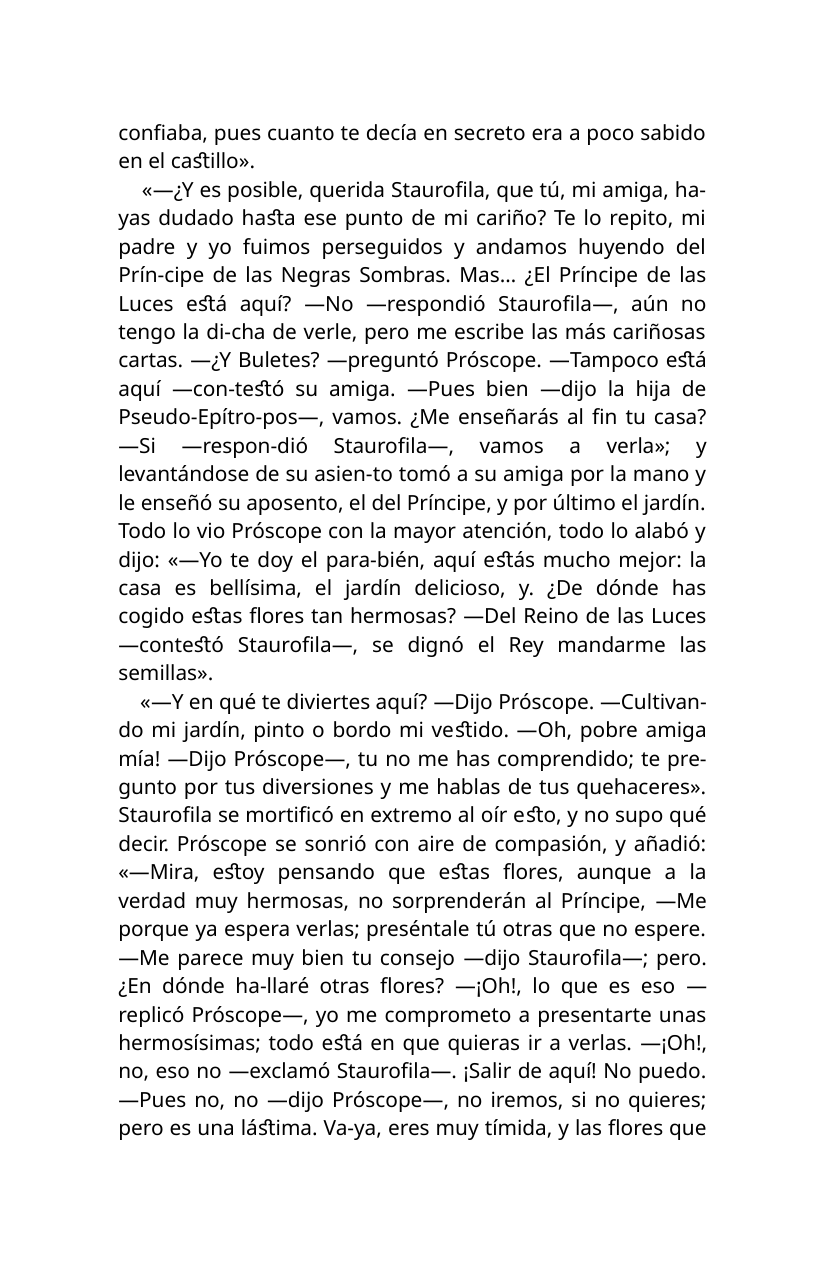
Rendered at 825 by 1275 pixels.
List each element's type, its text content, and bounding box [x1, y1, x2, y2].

text «—Y en qué te diviertes aquí? —Dijo Próscope. —Cultivan-do mi jardín, pinto o bordo mi veﬆido. —Oh, pobre amiga mía! —Dijo Próscope—, tu no me has comprendido; te pre-gunto por tus diversiones y me hablas de tus quehaceres». Staurofila se mortificó en extremo al oír eﬆo, y no supo qué decir. Próscope se sonrió con aire de compasión, y añadió: «—Mira, eﬆoy pensando que eﬆas flores, aunque a la verdad muy hermosas, no sorprenderán al Príncipe, —Me porque ya espera verlas; preséntale tú otras que no espere. —Me parece muy bien tu consejo —dijo Staurofila—; pero. ¿En dónde ha-llaré otras flores? —¡Oh!, lo que es eso —replicó Próscope—, yo me comprometo a presentarte unas hermosísimas; todo eﬆá en que quieras ir a verlas. —¡Oh!, no, eso no —exclamó Staurofila—. ¡Salir de aquí! No puedo. —Pues no, no —dijo Próscope—, no iremos, si no quieres; pero es una láﬆima. Va-ya, eres muy tímida, y las flores que [118, 687, 707, 1142]
text confiaba, pues cuanto te decía en secreto era a poco sabido en el caﬆillo». [118, 118, 707, 175]
text «—¿Y es posible, querida Staurofila, que tú, mi amiga, ha-yas dudado haﬆa ese punto de mi cariño? Te lo repito, mi padre y yo fuimos perseguidos y andamos huyendo del Prín-cipe de las Negras Sombras. Mas… ¿El Príncipe de las Luces eﬆá aquí? —No —respondió Staurofila—, aún no tengo la di-cha de verle, pero me escribe las más cariñosas cartas. —¿Y Buletes? —preguntó Próscope. —Tampoco eﬆá aquí —con-teﬆó su amiga. —Pues bien —dijo la hija de Pseudo-Epítro-pos—, vamos. ¿Me enseñarás al fin tu casa? —Si —respon-dió Staurofila—, vamos a verla»; y levantándose de su asien-to tomó a su amiga por la mano y le enseñó su aposento, el del Príncipe, y por último el jardín. Todo lo vio Próscope con la mayor atención, todo lo alabó y dijo: «—Yo te doy el para-bién, aquí eﬆás mucho mejor: la casa es bellísima, el jardín delicioso, y. ¿De dónde has cogido eﬆas flores tan hermosas? —Del Reino de las Luces —conteﬆó Staurofila—, se dignó el Rey mandarme las semillas». [118, 175, 707, 687]
